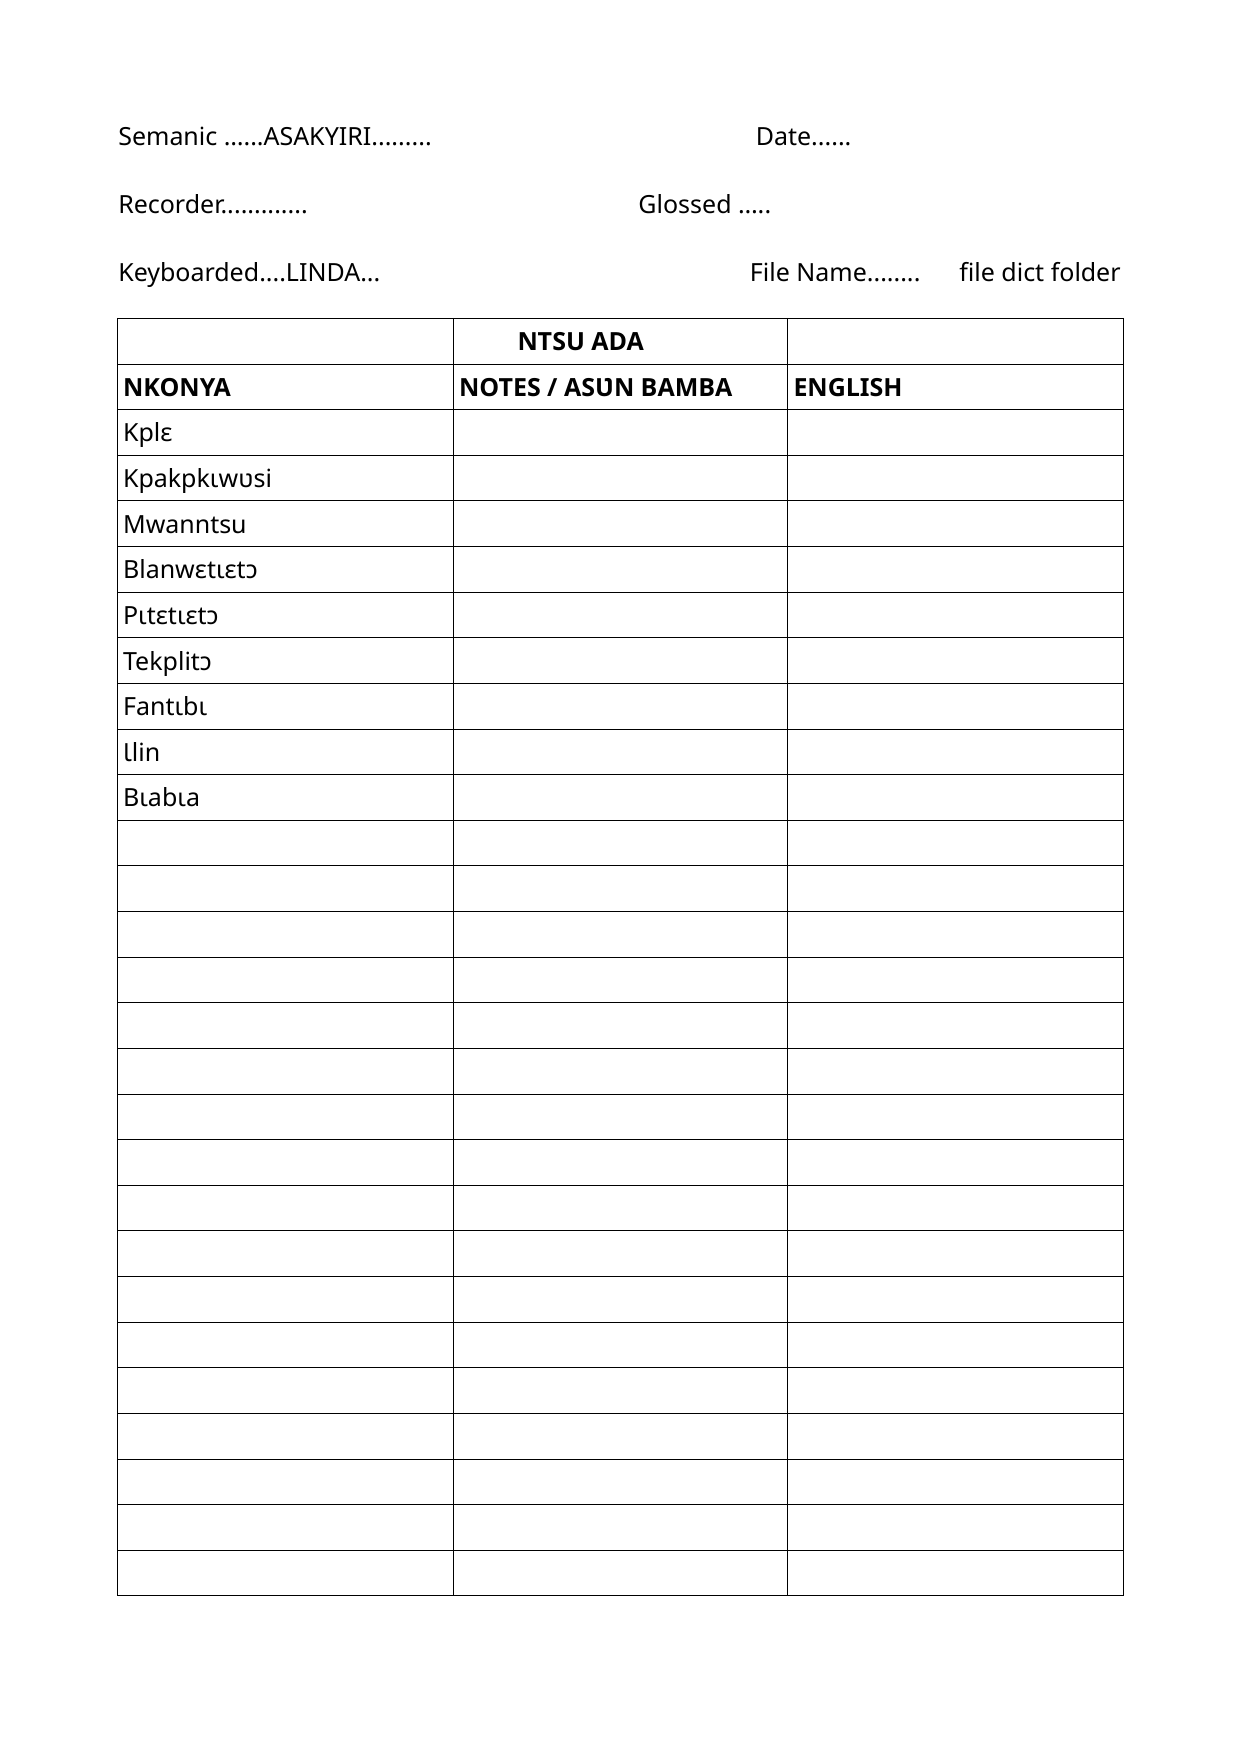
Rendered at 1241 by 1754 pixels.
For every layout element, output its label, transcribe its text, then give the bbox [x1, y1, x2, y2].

table_cell [454, 1505, 787, 1550]
table_cell [118, 912, 453, 957]
table_cell [788, 1231, 1123, 1276]
table_cell [454, 1095, 787, 1139]
table_cell [788, 1368, 1123, 1413]
table_cell [118, 1505, 453, 1550]
table_cell [454, 1049, 787, 1093]
table_cell [454, 1323, 787, 1367]
table_cell Kpakpkɩwʋsi [118, 456, 453, 500]
table_cell [788, 684, 1123, 728]
table_cell [788, 1460, 1123, 1504]
table_cell [454, 547, 787, 592]
table_header NTSU ADA [454, 319, 787, 363]
table_cell [454, 958, 787, 1002]
table_cell [788, 593, 1123, 637]
table_cell [788, 1551, 1123, 1595]
table_cell [454, 1231, 787, 1276]
table_cell Bɩabɩa [118, 775, 453, 820]
table_cell [454, 912, 787, 957]
table_cell [454, 1140, 787, 1185]
table_cell [788, 1049, 1123, 1093]
table_cell [788, 547, 1123, 592]
table_cell [118, 1323, 453, 1367]
table_cell Fantɩbɩ [118, 684, 453, 728]
table_cell Kplɛ [118, 410, 453, 455]
table_cell [788, 912, 1123, 957]
table_cell [454, 456, 787, 500]
table_cell [788, 730, 1123, 774]
table_cell [788, 866, 1123, 911]
table_cell Ɩlin [118, 730, 453, 774]
table_cell [788, 501, 1123, 546]
table_cell [454, 1551, 787, 1595]
table_cell [788, 1323, 1123, 1367]
table_cell [118, 1140, 453, 1185]
table_cell [788, 1186, 1123, 1230]
table_cell [454, 684, 787, 728]
table_header [788, 319, 1123, 363]
table_cell Mwanntsu [118, 501, 453, 546]
table_cell [118, 958, 453, 1002]
table_cell [454, 638, 787, 683]
table_cell Blanwɛtɩɛtɔ [118, 547, 453, 592]
table_cell [118, 1095, 453, 1139]
table_cell [118, 1551, 453, 1595]
table_cell [454, 593, 787, 637]
table_cell [454, 866, 787, 911]
table_cell [454, 821, 787, 865]
table_cell [788, 1003, 1123, 1048]
table_cell [118, 1460, 453, 1504]
table_cell [118, 1368, 453, 1413]
table_cell [118, 821, 453, 865]
table_cell [788, 1095, 1123, 1139]
table_cell Pɩtɛtɩɛtɔ [118, 593, 453, 637]
table_header [118, 319, 453, 363]
table_cell [788, 775, 1123, 820]
table_cell NOTES / ASƲN BAMBA [454, 365, 787, 409]
table_cell [454, 1277, 787, 1322]
table_cell [788, 958, 1123, 1002]
table_cell [454, 1460, 787, 1504]
table_cell [788, 1140, 1123, 1185]
table_cell [118, 1049, 453, 1093]
table_cell [118, 1231, 453, 1276]
table_cell [454, 1414, 787, 1458]
table_cell [118, 1414, 453, 1458]
table_cell Tekplitɔ [118, 638, 453, 683]
table_cell [454, 1186, 787, 1230]
table_cell [788, 1505, 1123, 1550]
table_cell [454, 730, 787, 774]
table_cell [788, 1277, 1123, 1322]
table_cell [788, 456, 1123, 500]
table_cell [454, 775, 787, 820]
table_cell [118, 1186, 453, 1230]
table_cell [118, 866, 453, 911]
table_cell [454, 501, 787, 546]
table_cell [788, 410, 1123, 455]
table_cell [118, 1277, 453, 1322]
table_cell ENGLISH [788, 365, 1123, 409]
table_cell [788, 638, 1123, 683]
table_cell [454, 410, 787, 455]
table_cell NKONYA [118, 365, 453, 409]
table_cell [454, 1003, 787, 1048]
table_cell [788, 821, 1123, 865]
table_cell [118, 1003, 453, 1048]
table_cell [454, 1368, 787, 1413]
table_cell [788, 1414, 1123, 1458]
